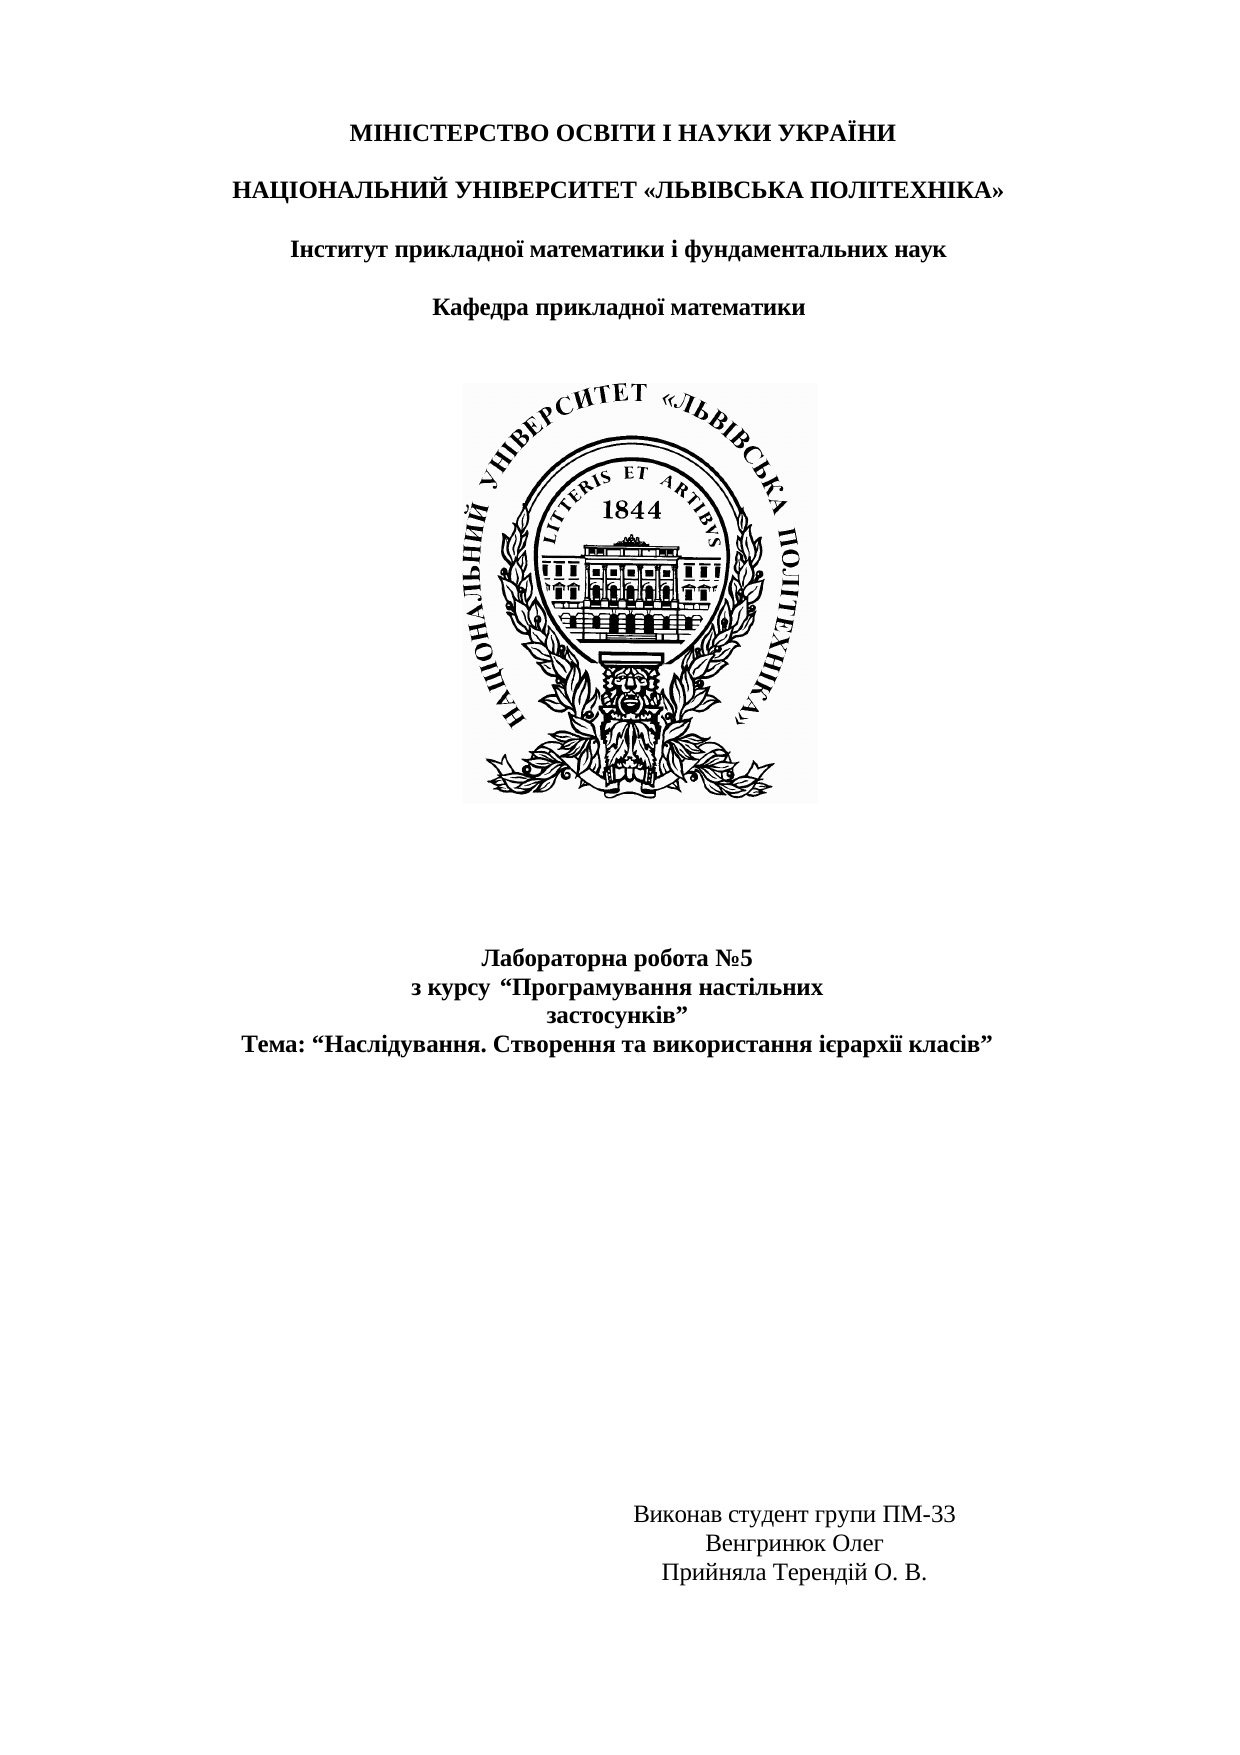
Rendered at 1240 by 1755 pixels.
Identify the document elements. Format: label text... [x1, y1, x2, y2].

text Виконав студент групи ПМ-33 Венгринюк Олег [593, 1499, 996, 1557]
text Лабораторна робота №5 [379, 943, 855, 972]
text Тема: “Наслідування. Створення та використання ієрархії класів” [238, 1029, 996, 1058]
text Прийняла Терендій О. В. [524, 1557, 1064, 1586]
picture [462, 383, 818, 803]
subtitle МІНІСТЕРСТВО ОСВІТИ І НАУКИ УКРАЇНИ НАЦІОНАЛЬНИЙ УНІВЕРСИТЕТ «ЛЬВІВСЬКА ПОЛІТЕХНІКА» [232, 118, 1039, 204]
text з курсу “Програмування настільних застосунків” [379, 972, 855, 1029]
text Інститут прикладної математики і фундаментальних наук Кафедра прикладної математики [290, 234, 1039, 320]
